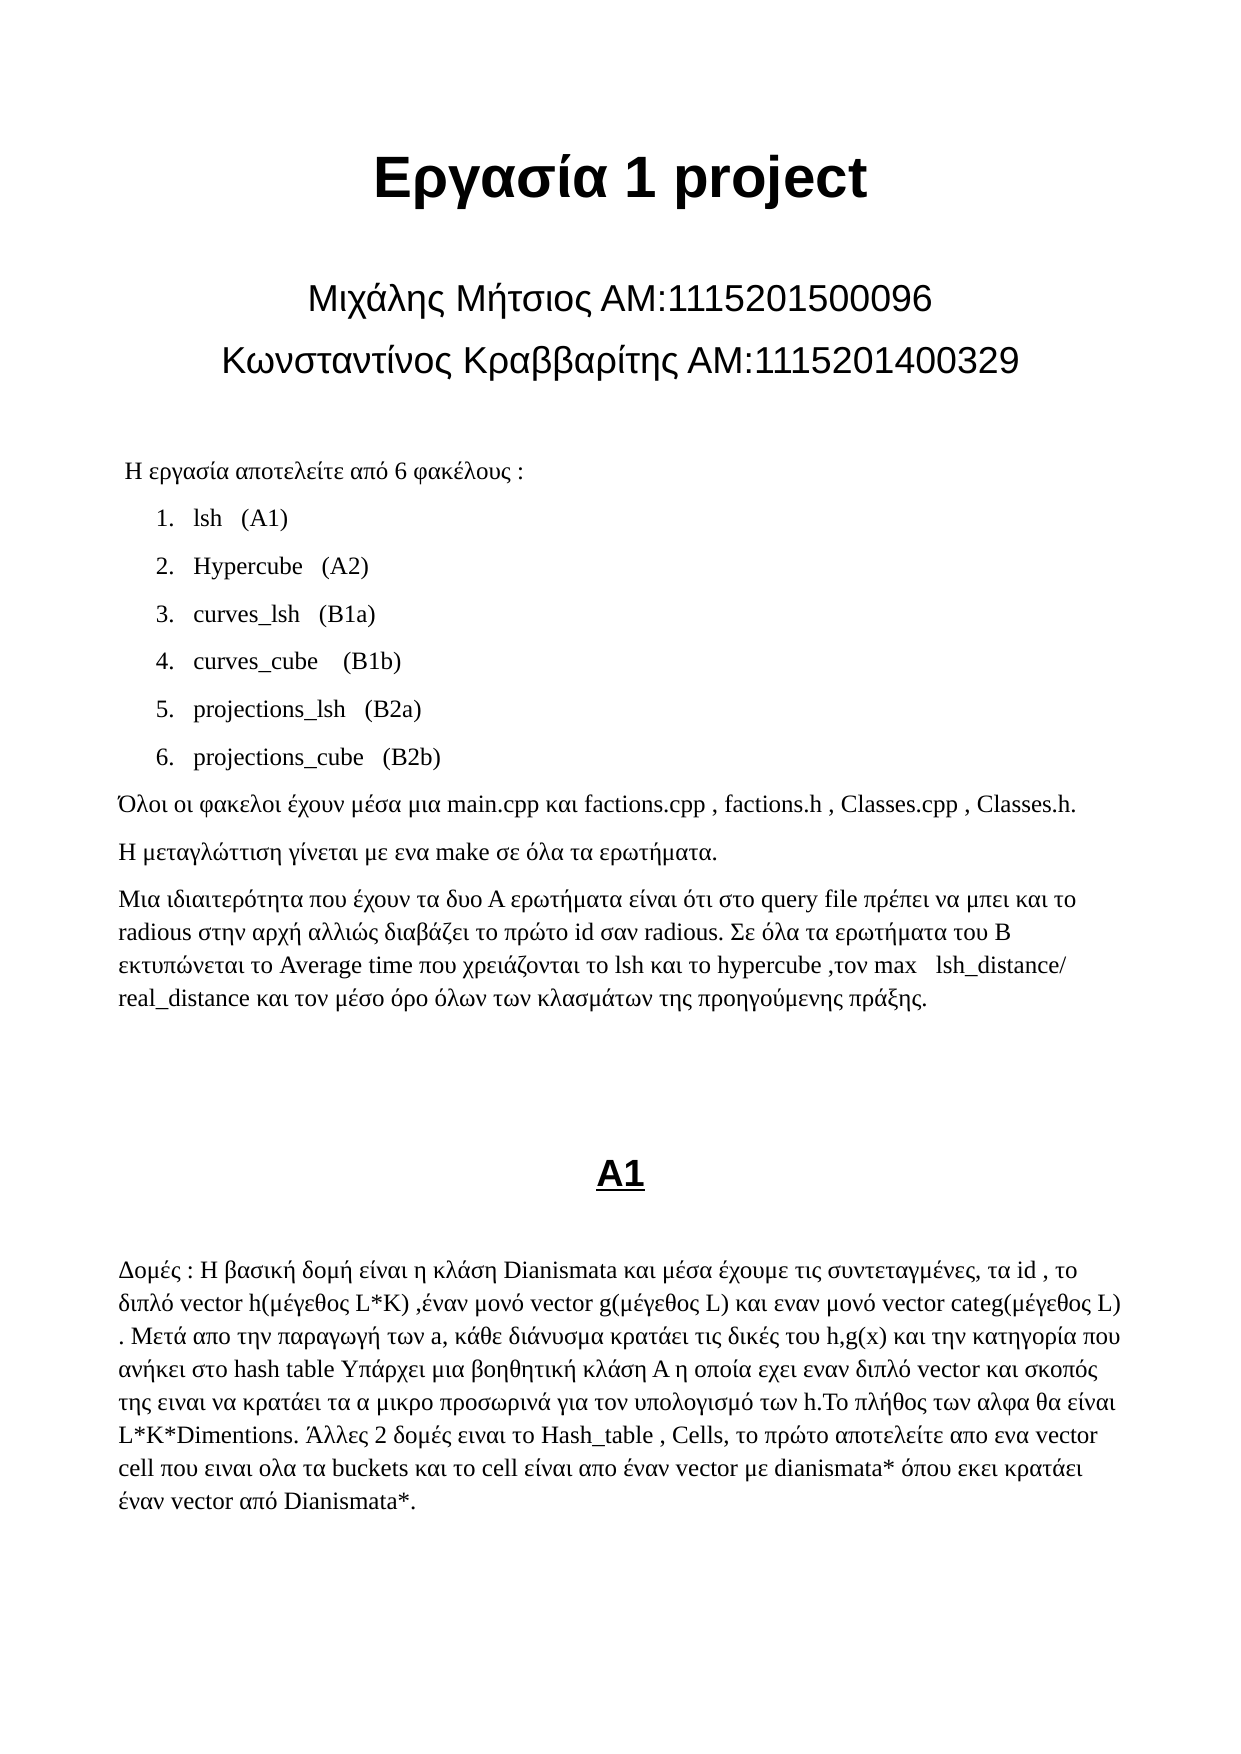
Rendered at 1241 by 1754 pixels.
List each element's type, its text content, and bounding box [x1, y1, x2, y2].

list projections_lsh (B2a) [156, 694, 1122, 723]
list lsh (A1) [156, 503, 1122, 532]
text Μια ιδιαιτερότητα που έχουν τα δυο Α ερωτήματα είναι ότι στο query file πρέπει να μπει και το radious στην αρχή αλλιώς διαβάζει το πρώτο id σαν radious. Σε όλα τα ερωτήματα του Β εκτυπώνεται το Average time που χρειάζονται το lsh και το hypercube ,τον max lsh_distance/ real_distance και τον μέσο όρο όλων των κλασμάτων της προηγούμενης πράξης. [118, 884, 1122, 1012]
subtitle Κωνσταντίνος Κραββαρίτης ΑΜ:1115201400329 [118, 338, 1122, 382]
subtitle Α1 [118, 1151, 1122, 1195]
title Εργασία 1 project [118, 143, 1122, 210]
list projections_cube (B2b) [156, 742, 1122, 770]
list curves_cube (B1b) [156, 646, 1122, 675]
list curves_lsh (B1a) [156, 599, 1122, 627]
text Δομές : Η βασική δομή είναι η κλάση Dianismata και μέσα έχουμε τις συντεταγμένες, τα id , το διπλό vector h(μέγεθος L*K) ,έναν μoνό vector g(μέγεθος L) και εναν μονό vector categ(μέγεθος L) . Μετά απο την παραγωγή των a, κάθε διάνυσμα κρατάει τις δικές του h,g(x) και την κατηγορία που ανήκει στο hash table Υπάρχει μια βοηθητική κλάση Α η οποία εχει εναν διπλό vector και σκοπός της ειναι να κρατάει τα α μικρο προσωρινά για τον υπολογισμό των h.Το πλήθος των αλφα θα είναι L*K*Dimentions. Άλλες 2 δομές ειναι το Hash_table , Cells, το πρώτο αποτελείτε απο ενα vector cell που ειναι ολα τα buckets και το cell είναι απο έναν vector με dianismata* όπου εκει κρατάει έναν vector από Dianismata*. [118, 1255, 1122, 1515]
text Η μεταγλώττιση γίνεται με ενα make σε όλα τα ερωτήματα. [118, 837, 1122, 866]
subtitle Μιχάλης Μήτσιος ΑΜ:1115201500096 [118, 277, 1122, 320]
text Όλοι οι φακελοι έχουν μέσα μια main.cpp και factions.cpp , factions.h , Classes.cpp , Classes.h. [118, 789, 1122, 818]
list Hypercube (A2) [156, 551, 1122, 580]
text Η εργασία αποτελείτε από 6 φακέλους : [118, 456, 1122, 485]
